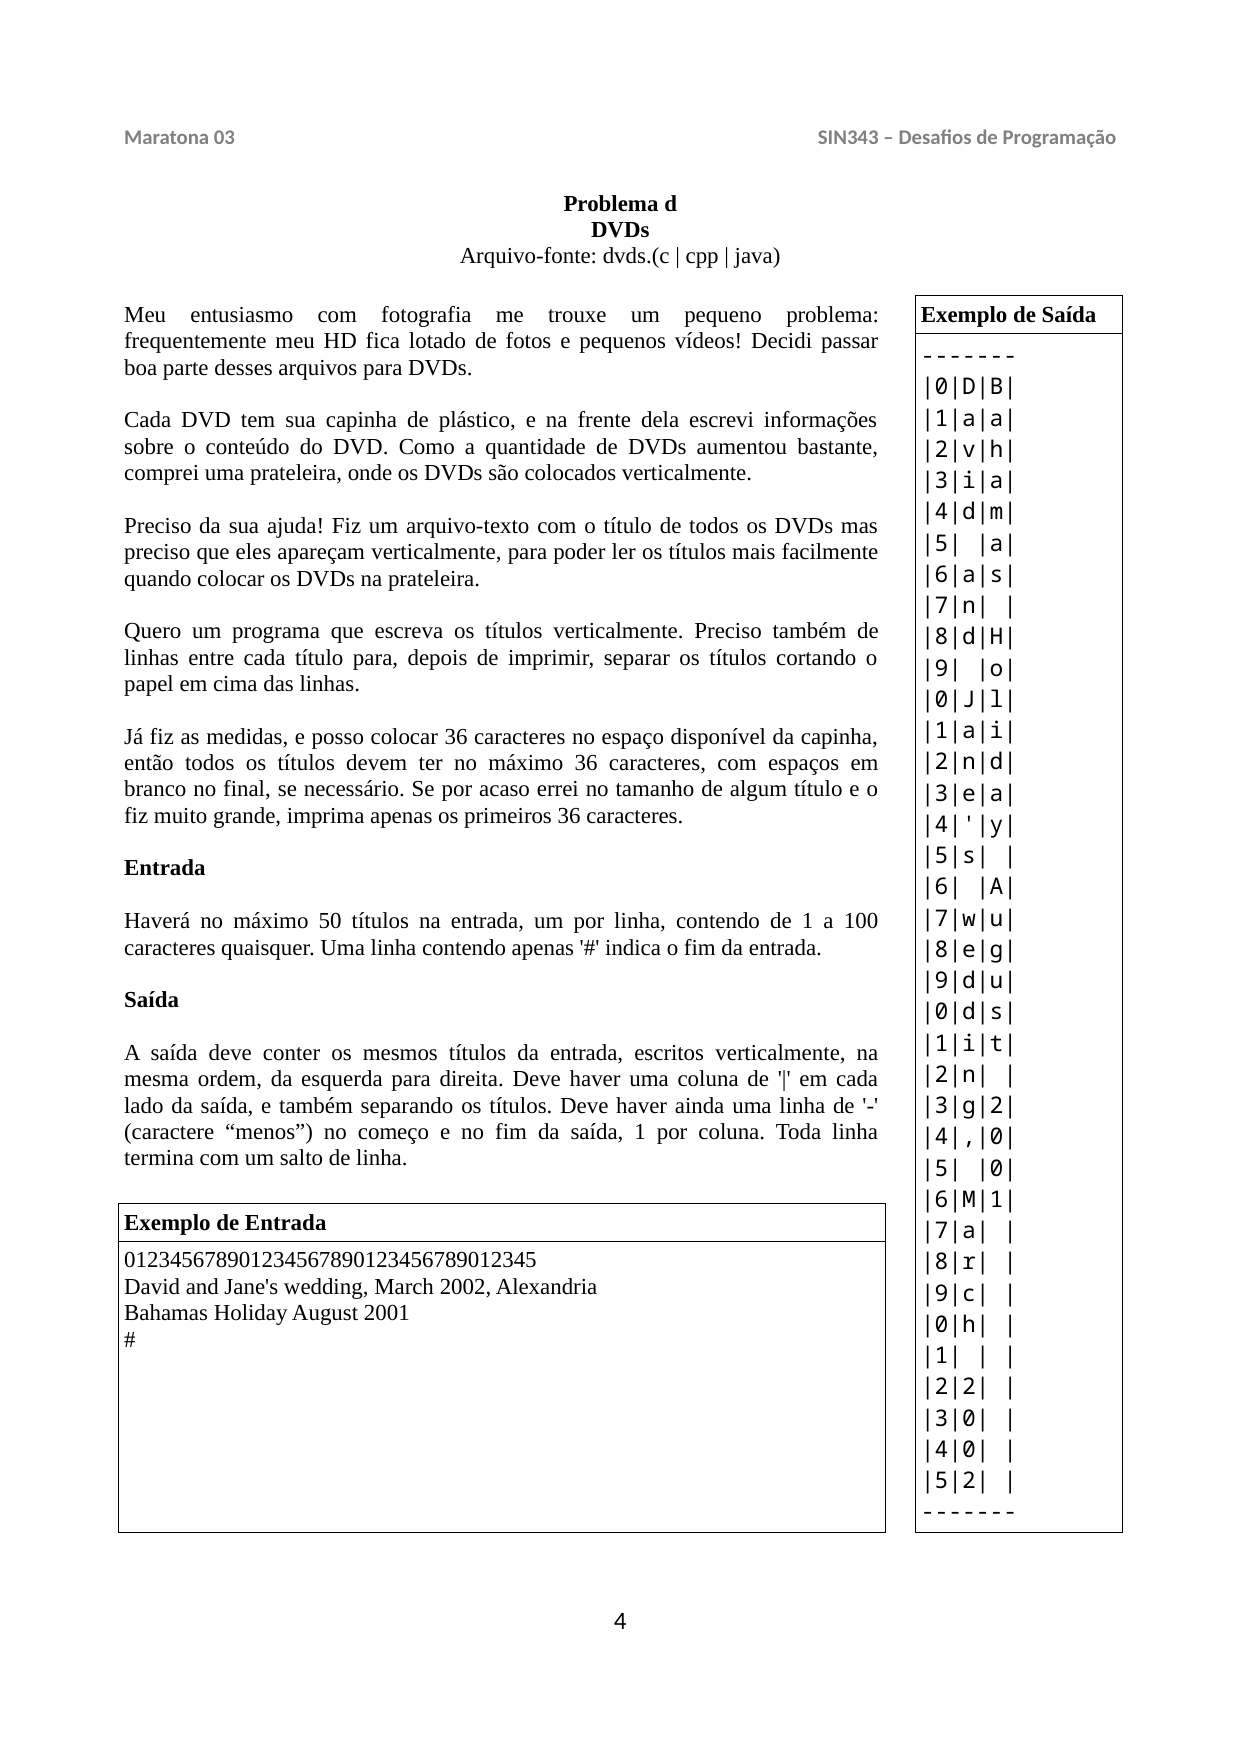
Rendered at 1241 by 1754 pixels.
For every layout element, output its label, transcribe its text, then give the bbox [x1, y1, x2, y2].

table_cell Exemplo de Entrada [119, 1204, 885, 1241]
table_header Meu entusiasmo com fotografia me trouxe um pequeno problema: frequentemente meu HD fica lotado de fotos e pequenos vídeos! Decidi passar boa parte desses arquivos para DVDs. Cada DVD tem sua capinha de plástico, e na frente dela escrevi informações sobre o conteúdo do DVD. Como a quantidade de DVDs aumentou bastante, comprei uma prateleira, onde os DVDs são colocados verticalmente. Preciso da sua ajuda! Fiz um arquivo-texto com o título de todos os DVDs mas preciso que eles apareçam verticalmente, para poder ler os títulos mais facilmente quando colocar os DVDs na prateleira. Quero um programa que escreva os títulos verticalmente. Preciso também de linhas entre cada título para, depois de imprimir, separar os títulos cortando o papel em cima das linhas. Já fiz as medidas, e posso colocar 36 caracteres no espaço disponível da capinha, então todos os títulos devem ter no máximo 36 caracteres, com espaços em branco no final, se necessário. Se por acaso errei no tamanho de algum título e o fiz muito grande, imprima apenas os primeiros 36 caracteres. Entrada Haverá no máximo 50 títulos na entrada, um por linha, contendo de 1 a 100 caracteres quaisquer. Uma linha contendo apenas '#' indica o fim da entrada. Saída A saída deve conter os mesmos títulos da entrada, escritos verticalmente, na mesma ordem, da esquerda para direita. Deve haver uma coluna de '|' em cada lado da saída, e também separando os títulos. Deve haver ainda uma linha de '-' (caractere “menos”) no começo e no fim da saída, 1 por coluna. Toda linha termina com um salto de linha. [118, 295, 885, 1203]
table_cell 012345678901234567890123456789012345 David and Jane's wedding, March 2002, Alexandria Bahamas Holiday August 2001 # [119, 1242, 885, 1532]
text DVDs [118, 216, 1122, 242]
text Arquivo-fonte: dvds.(c | cpp | java) [118, 242, 1122, 269]
table_header Exemplo de Saída [916, 296, 1122, 333]
table_header [885, 295, 915, 1532]
table_cell ------- |0|D|B| |1|a|a| |2|v|h| |3|i|a| |4|d|m| |5| |a| |6|a|s| |7|n| | |8|d|H| |9| |o| |0|J|l| |1|a|i| |2|n|d| |3|e|a| |4|'|y| |5|s| | |6| |A| |7|w|u| |8|e|g| |9|d|u| |0|d|s| |1|i|t| |2|n| | |3|g|2| |4|,|0| |5| |0| |6|M|1| |7|a| | |8|r| | |9|c| | |0|h| | |1| | | |2|2| | |3|0| | |4|0| | |5|2| | ------- [916, 334, 1122, 1532]
text Problema d [118, 190, 1122, 216]
